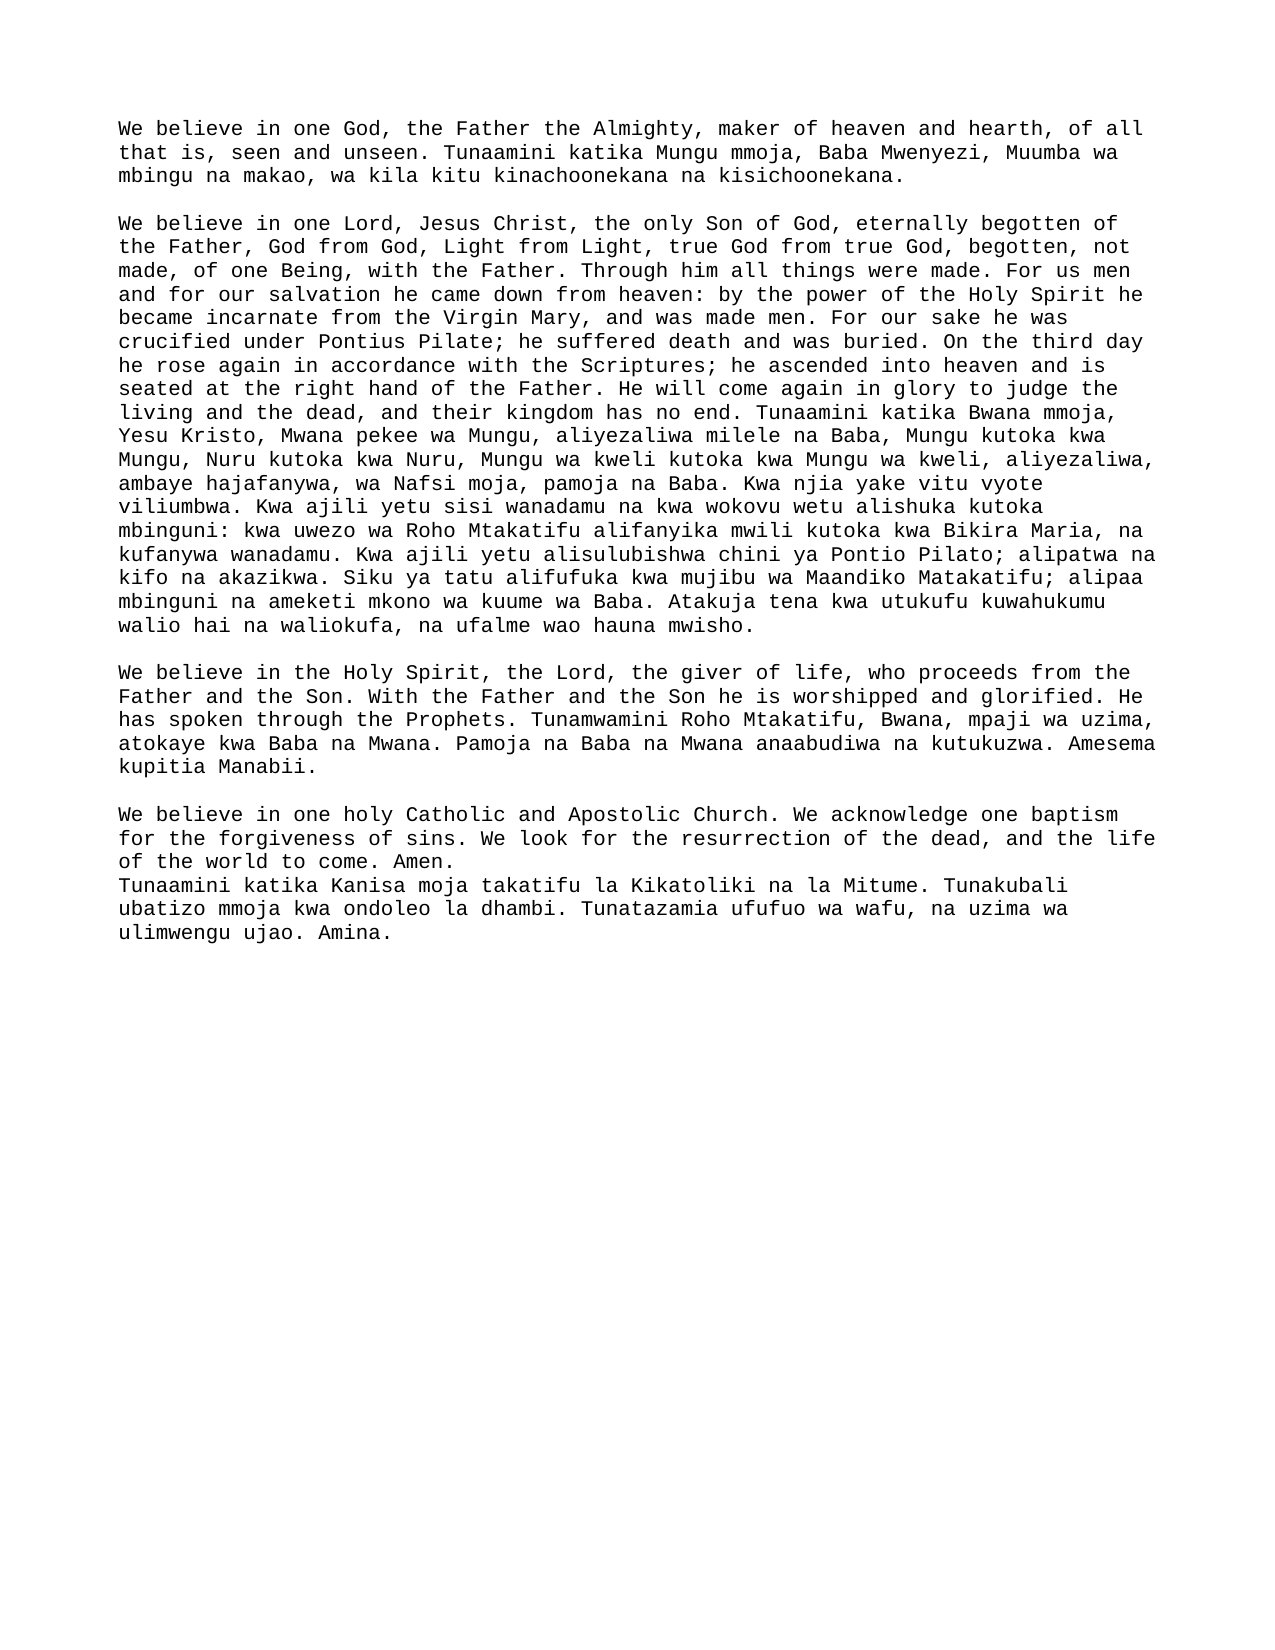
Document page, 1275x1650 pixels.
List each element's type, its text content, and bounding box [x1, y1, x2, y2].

text We believe in one Lord, Jesus Christ, the only Son of God, eternally begotten of the Father, God from God, Light from Light, true God from true God, begotten, not made, of one Being, with the Father. Through him all things were made. For us men and for our salvation he came down from heaven: by the power of the Holy Spirit he became incarnate from the Virgin Mary, and was made men. For our sake he was crucified under Pontius Pilate; he suffered death and was buried. On the third day he rose again in accordance with the Scriptures; he ascended into heaven and is seated at the right hand of the Father. He will come again in glory to judge the living and the dead, and their kingdom has no end. Tunaamini katika Bwana mmoja, Yesu Kristo, Mwana pekee wa Mungu, aliyezaliwa milele na Baba, Mungu kutoka kwa Mungu, Nuru kutoka kwa Nuru, Mungu wa kweli kutoka kwa Mungu wa kweli, aliyezaliwa, ambaye hajafanywa, wa Nafsi moja, pamoja na Baba. Kwa njia yake vitu vyote viliumbwa. Kwa ajili yetu sisi wanadamu na kwa wokovu wetu alishuka kutoka mbinguni: kwa uwezo wa Roho Mtakatifu alifanyika mwili kutoka kwa Bikira Maria, na kufanywa wanadamu. Kwa ajili yetu alisulubishwa chini ya Pontio Pilato; alipatwa na kifo na akazikwa. Siku ya tatu alifufuka kwa mujibu wa Maandiko Matakatifu; alipaa mbinguni na ameketi mkono wa kuume wa Baba. Atakuja tena kwa utukufu kuwahukumu walio hai na waliokufa, na ufalme wao hauna mwisho. [118, 213, 1157, 638]
text We believe in one holy Catholic and Apostolic Church. We acknowledge one baptism for the forgiveness of sins. We look for the resurrection of the dead, and the life of the world to come. Amen. Tunaamini katika Kanisa moja takatifu la Kikatoliki na la Mitume. Tunakubali ubatizo mmoja kwa ondoleo la dhambi. Tunatazamia ufufuo wa wafu, na uzima wa ulimwengu ujao. Amina. [118, 804, 1157, 946]
text We believe in one God, the Father the Almighty, maker of heaven and hearth, of all that is, seen and unseen. Tunaamini katika Mungu mmoja, Baba Mwenyezi, Muumba wa mbingu na makao, wa kila kitu kinachoonekana na kisichoonekana. [118, 118, 1157, 189]
text We believe in the Holy Spirit, the Lord, the giver of life, who proceeds from the Father and the Son. With the Father and the Son he is worshipped and glorified. He has spoken through the Prophets. Tunamwamini Roho Mtakatifu, Bwana, mpaji wa uzima, atokaye kwa Baba na Mwana. Pamoja na Baba na Mwana anaabudiwa na kutukuzwa. Amesema kupitia Manabii. [118, 662, 1157, 780]
